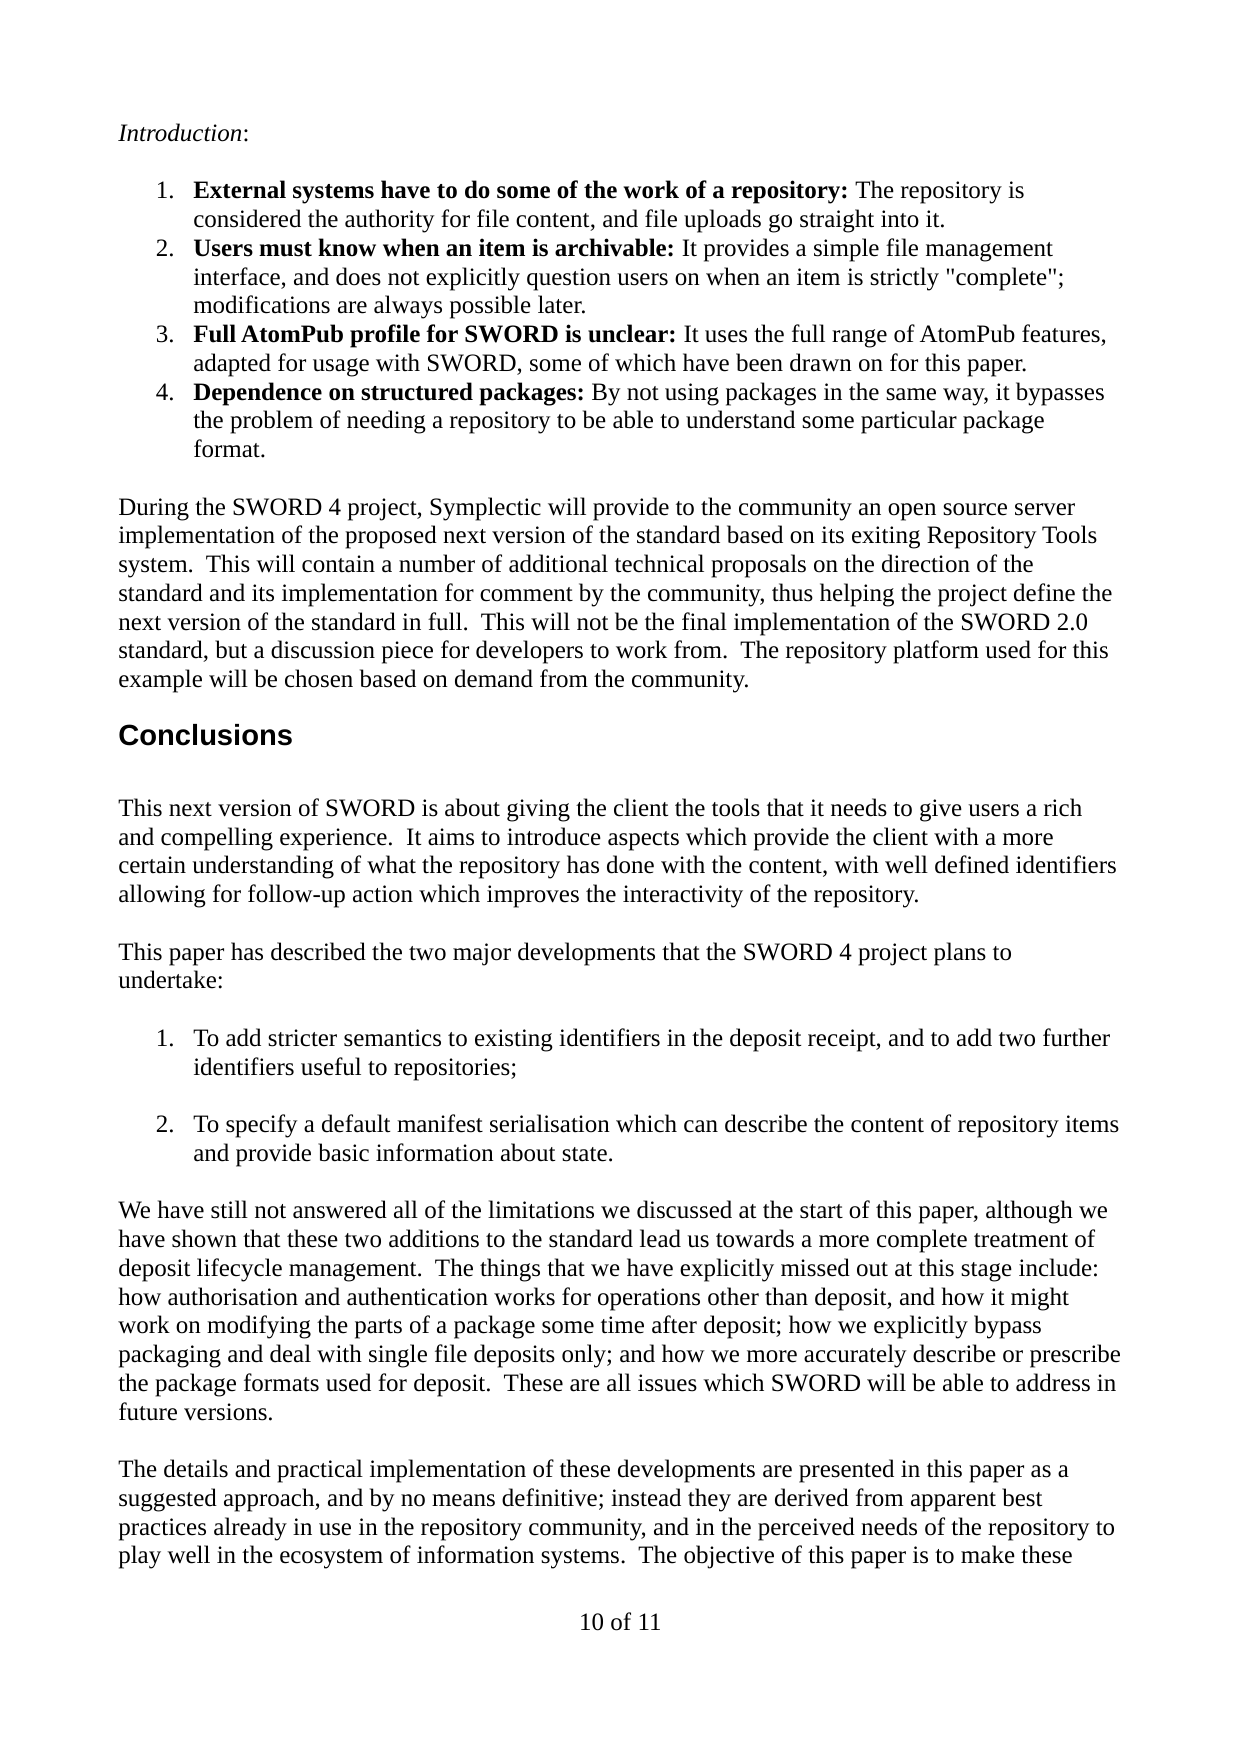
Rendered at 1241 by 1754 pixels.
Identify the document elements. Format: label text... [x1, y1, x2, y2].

text This paper has described the two major developments that the SWORD 4 project plans to undertake: [118, 937, 1122, 994]
list External systems have to do some of the work of a repository: The repository is considered the authority for file content, and file uploads go straight into it. [156, 176, 1122, 233]
list To add stricter semantics to existing identifiers in the deposit receipt, and to add two further identifiers useful to repositories; [156, 1023, 1122, 1080]
text During the SWORD 4 project, Symplectic will provide to the community an open source server implementation of the proposed next version of the standard based on its exiting Repository Tools system. This will contain a number of additional technical proposals on the direction of the standard and its implementation for comment by the community, thus helping the project define the next version of the standard in full. This will not be the final implementation of the SWORD 2.0 standard, but a discussion piece for developers to work from. The repository platform used for this example will be chosen based on demand from the community. [118, 492, 1122, 693]
text This next version of SWORD is about giving the client the tools that it needs to give users a rich and compelling experience. It aims to introduce aspects which provide the client with a more certain understanding of what the repository has done with the content, with well defined identifiers allowing for follow-up action which improves the interactivity of the repository. [118, 793, 1122, 908]
text The details and practical implementation of these developments are presented in this paper as a suggested approach, and by no means definitive; instead they are derived from apparent best practices already in use in the repository community, and in the perceived needs of the repository to play well in the ecosystem of information systems. The objective of this paper is to make these [118, 1454, 1122, 1569]
list Users must know when an item is archivable: It provides a simple file management interface, and does not explicitly question users on when an item is strictly "complete"; modifications are always possible later. [156, 233, 1122, 319]
subtitle Conclusions [118, 718, 1122, 752]
list To specify a default manifest serialisation which can describe the content of repository items and provide basic information about state. [156, 1109, 1122, 1167]
list Full AtomPub profile for SWORD is unclear: It uses the full range of AtomPub features, adapted for usage with SWORD, some of which have been drawn on for this paper. [156, 319, 1122, 377]
text We have still not answered all of the limitations we discussed at the start of this paper, although we have shown that these two additions to the standard lead us towards a more complete treatment of deposit lifecycle management. The things that we have explicitly missed out at this stage include: how authorisation and authentication works for operations other than deposit, and how it might work on modifying the parts of a package some time after deposit; how we explicitly bypass packaging and deal with single file deposits only; and how we more accurately describe or prescribe the package formats used for deposit. These are all issues which SWORD will be able to address in future versions. [118, 1195, 1122, 1425]
list Dependence on structured packages: By not using packages in the same way, it bypasses the problem of needing a repository to be able to understand some particular package format. [156, 377, 1122, 463]
text Introduction: [118, 118, 1122, 147]
